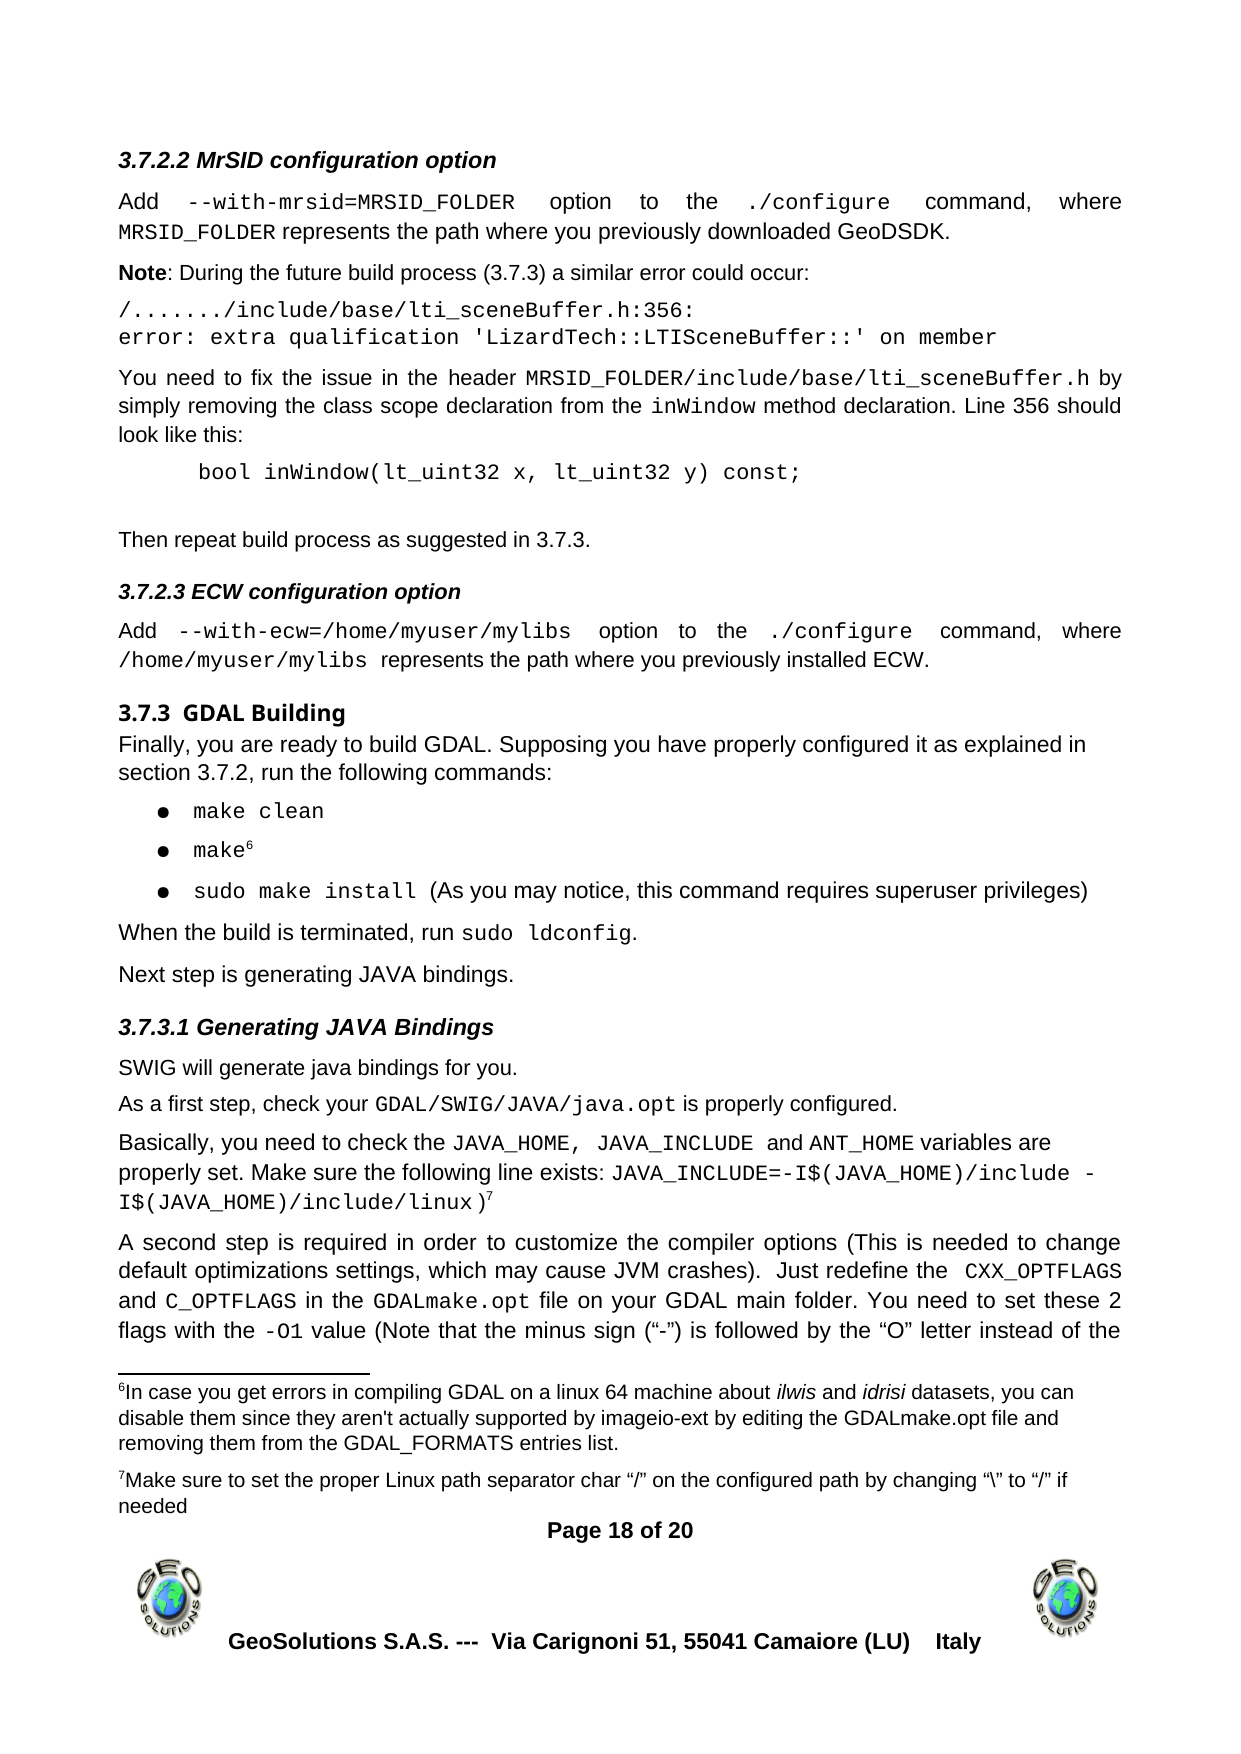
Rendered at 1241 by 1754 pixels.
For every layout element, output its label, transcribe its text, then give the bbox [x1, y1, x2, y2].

text Then repeat build process as suggested in 3.7.3. [118, 500, 1122, 552]
list In case you get errors in compiling GDAL on a linux 64 machine about ilwis and idrisi datasets, you can disable them since they aren't actually supported by imageio-ext by editing the GDALmake.opt file and removing them from the GDAL_FORMATS entries list. [118, 1381, 1122, 1455]
subtitle GDAL Building [118, 697, 1122, 729]
picture [1030, 1552, 1101, 1641]
subtitle Generating JAVA Bindings [118, 1014, 1122, 1040]
picture [134, 1552, 205, 1641]
text A second step is required in order to customize the compiler options (This is needed to change default optimizations settings, which may cause JVM crashes). Just redefine the CXX_OPTFLAGS and C_OPTFLAGS in the GDALmake.opt file on your GDAL main folder. You need to set these 2 flags with the -O1 value (Note that the minus sign (“-”) is followed by the “O” letter instead of the [118, 1230, 1122, 1345]
list make clean [156, 800, 1122, 824]
list sudo make install (As you may notice, this command requires superuser privileges) [156, 878, 1122, 905]
text Next step is generating JAVA bindings. [118, 961, 1122, 987]
text Basically, you need to check the JAVA_HOME, JAVA_INCLUDE and ANT_HOME variables are properly set. Make sure the following line exists: JAVA_INCLUDE=-I$(JAVA_HOME)/include -I$(JAVA_HOME)/include/linux ) [118, 1130, 1122, 1216]
text /......./include/base/lti_sceneBuffer.h:356: error: extra qualification 'LizardTech::LTISceneBuffer::' on member [118, 299, 1122, 351]
text Add --with-ecw=/home/myuser/mylibs option to the ./configure command, where /home/myuser/mylibs represents the path where you previously installed ECW. [118, 619, 1122, 674]
text Finally, you are ready to build GDAL. Supposing you have properly configured it as explained in section 3.7.2, run the following commands: [118, 732, 1122, 786]
text You need to fix the issue in the header MRSID_FOLDER/include/base/lti_sceneBuffer.h by simply removing the class scope declaration from the inWindow method declaration. Line 356 should look like this: [118, 365, 1122, 447]
subtitle ECW configuration option [118, 579, 1122, 604]
text Add --with-mrsid=MRSID_FOLDER option to the ./configure command, where MRSID_FOLDER represents the path where you previously downloaded GeoDSDK. [118, 189, 1122, 246]
text Make sure to set the proper Linux path separator char “/” on the configured path by changing “\” to “/” if needed [118, 1469, 1122, 1518]
text bool inWindow(lt_uint32 x, lt_uint32 y) const; [118, 461, 1122, 486]
text As a first step, check your GDAL/SWIG/JAVA/java.opt is properly configured. [118, 1092, 1122, 1118]
text Note: During the future build process (3.7.3) a similar error could occur: [118, 260, 1122, 285]
text When the build is terminated, run sudo ldconfig. [118, 919, 1122, 947]
text SWIG will generate java bindings for you. [118, 1056, 1122, 1080]
subtitle MrSID configuration option [118, 148, 1122, 174]
list make [156, 839, 1122, 863]
